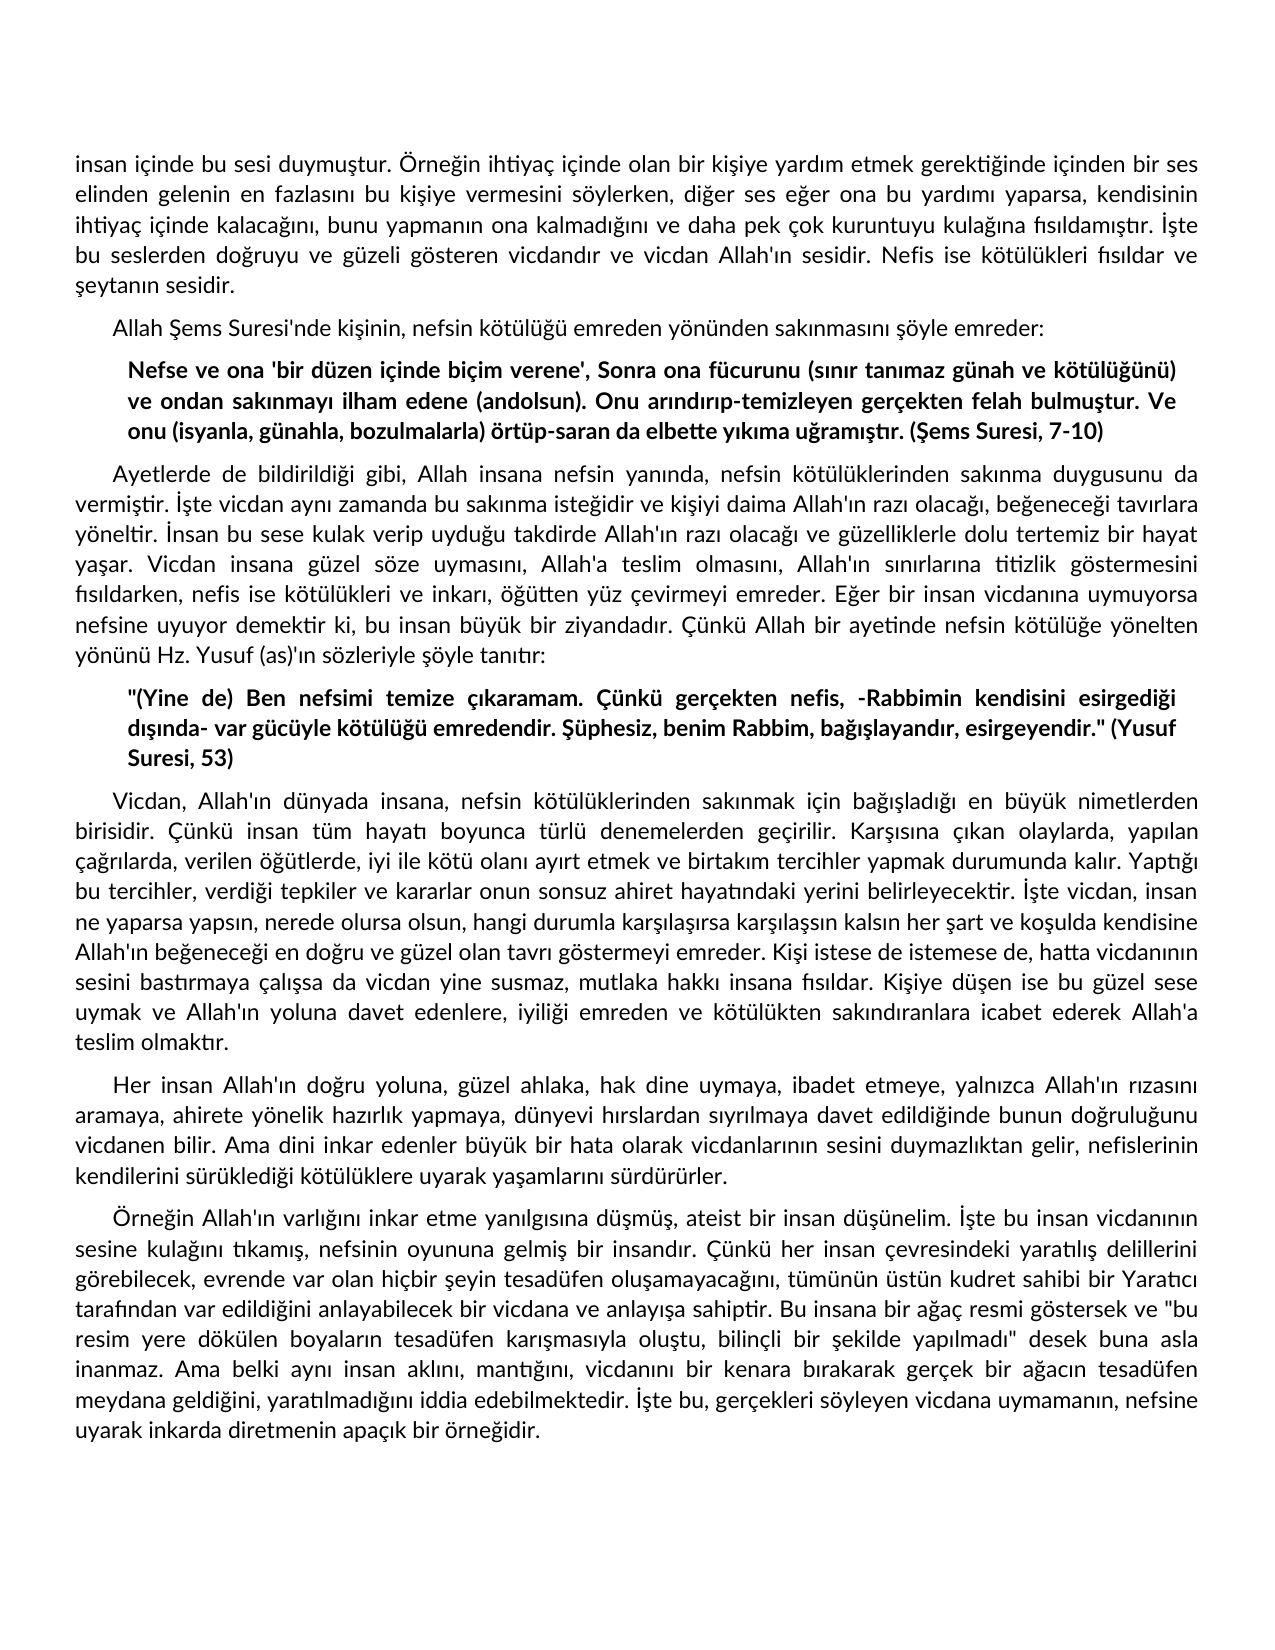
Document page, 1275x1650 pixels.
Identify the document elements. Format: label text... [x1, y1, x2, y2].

text Örneğin Allah'ın varlığını inkar etme yanılgısına düşmüş, ateist bir insan düşünelim. İşte bu insan vicdanının sesine kulağını tıkamış, nefsinin oyununa gelmiş bir insandır. Çünkü her insan çevresindeki yaratılış delillerini görebilecek, evrende var olan hiçbir şeyin tesadüfen oluşamayacağını, tümünün üstün kudret sahibi bir Yaratıcı tarafından var edildiğini anlayabilecek bir vicdana ve anlayışa sahiptir. Bu insana bir ağaç resmi göstersek ve "bu resim yere dökülen boyaların tesadüfen karışmasıyla oluştu, bilinçli bir şekilde yapılmadı" desek buna asla inanmaz. Ama belki aynı insan aklını, mantığını, vicdanını bir kenara bırakarak gerçek bir ağacın tesadüfen meydana geldiğini, yaratılmadığını iddia edebilmektedir. İşte bu, gerçekleri söyleyen vicdana uymamanın, nefsine uyarak inkarda diretmenin apaçık bir örneğidir. [75, 1204, 1200, 1443]
text insan içinde bu sesi duymuştur. Örneğin ihtiyaç içinde olan bir kişiye yardım etmek gerektiğinde içinden bir ses elinden gelenin en fazlasını bu kişiye vermesini söylerken, diğer ses eğer ona bu yardımı yaparsa, kendisinin ihtiyaç içinde kalacağını, bunu yapmanın ona kalmadığını ve daha pek çok kuruntuyu kulağına fısıldamıştır. İşte bu seslerden doğruyu ve güzeli gösteren vicdandır ve vicdan Allah'ın sesidir. Nefis ise kötülükleri fısıldar ve şeytanın sesidir. [75, 150, 1200, 298]
text Ayetlerde de bildirildiği gibi, Allah insana nefsin yanında, nefsin kötülüklerinden sakınma duygusunu da vermiştir. İşte vicdan aynı zamanda bu sakınma isteğidir ve kişiyi daima Allah'ın razı olacağı, beğeneceği tavırlara yöneltir. İnsan bu sese kulak verip uyduğu takdirde Allah'ın razı olacağı ve güzelliklerle dolu tertemiz bir hayat yaşar. Vicdan insana güzel söze uymasını, Allah'a teslim olmasını, Allah'ın sınırlarına titizlik göstermesini fısıldarken, nefis ise kötülükleri ve inkarı, öğütten yüz çevirmeyi emreder. Eğer bir insan vicdanına uymuyorsa nefsine uyuyor demektir ki, bu insan büyük bir ziyandadır. Çünkü Allah bir ayetinde nefsin kötülüğe yönelten yönünü Hz. Yusuf (as)'ın sözleriyle şöyle tanıtır: [75, 459, 1200, 668]
text Vicdan, Allah'ın dünyada insana, nefsin kötülüklerinden sakınmak için bağışladığı en büyük nimetlerden birisidir. Çünkü insan tüm hayatı boyunca türlü denemelerden geçirilir. Karşısına çıkan olaylarda, yapılan çağrılarda, verilen öğütlerde, iyi ile kötü olanı ayırt etmek ve birtakım tercihler yapmak durumunda kalır. Yaptığı bu tercihler, verdiği tepkiler ve kararlar onun sonsuz ahiret hayatındaki yerini belirleyecektir. İşte vicdan, insan ne yaparsa yapsın, nerede olursa olsun, hangi durumla karşılaşırsa karşılaşsın kalsın her şart ve koşulda kendisine Allah'ın beğeneceği en doğru ve güzel olan tavrı göstermeyi emreder. Kişi istese de istemese de, hatta vicdanının sesini bastırmaya çalışsa da vicdan yine susmaz, mutlaka hakkı insana fısıldar. Kişiye düşen ise bu güzel sese uymak ve Allah'ın yoluna davet edenlere, iyiliği emreden ve kötülükten sakındıranlara icabet ederek Allah'a teslim olmaktır. [75, 786, 1200, 1056]
text Nefse ve ona 'bir düzen içinde biçim verene', Sonra ona fücurunu (sınır tanımaz günah ve kötülüğünü) ve ondan sakınmayı ilham edene (andolsun). Onu arındırıp-temizleyen gerçekten felah bulmuştur. Ve onu (isyanla, günahla, bozulmalarla) örtüp-saran da elbette yıkıma uğramıştır. (Şems Suresi, 7-10) [127, 356, 1177, 444]
text "(Yine de) Ben nefsimi temize çıkaramam. Çünkü gerçekten nefis, -Rabbimin kendisini esirgediği dışında- var gücüyle kötülüğü emredendir. Şüphesiz, benim Rabbim, bağışlayandır, esirgeyendir." (Yusuf Suresi, 53) [127, 683, 1177, 771]
text Her insan Allah'ın doğru yoluna, güzel ahlaka, hak dine uymaya, ibadet etmeye, yalnızca Allah'ın rızasını aramaya, ahirete yönelik hazırlık yapmaya, dünyevi hırslardan sıyrılmaya davet edildiğinde bunun doğruluğunu vicdanen bilir. Ama dini inkar edenler büyük bir hata olarak vicdanlarının sesini duymazlıktan gelir, nefislerinin kendilerini sürüklediği kötülüklere uyarak yaşamlarını sürdürürler. [75, 1071, 1200, 1189]
text Allah Şems Suresi'nde kişinin, nefsin kötülüğü emreden yönünden sakınmasını şöyle emreder: [75, 313, 1200, 341]
